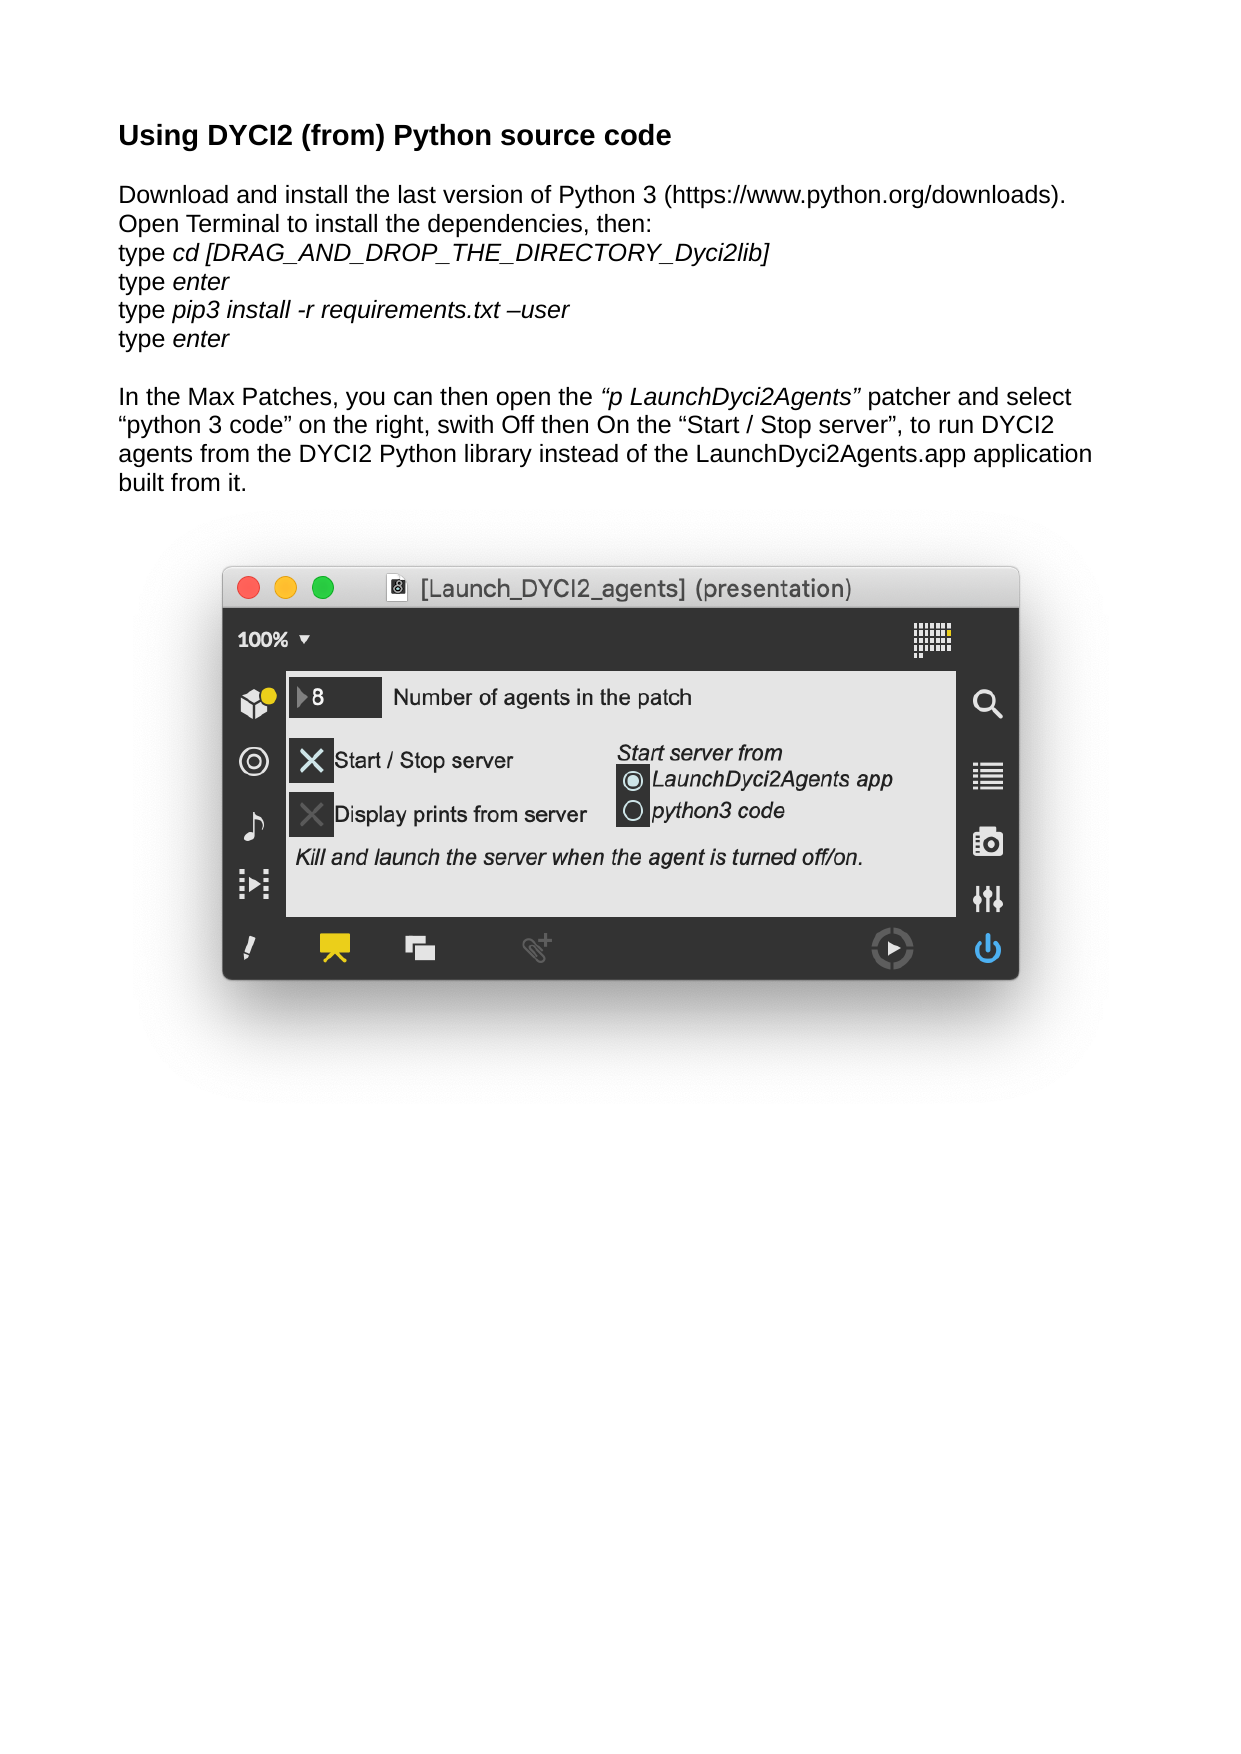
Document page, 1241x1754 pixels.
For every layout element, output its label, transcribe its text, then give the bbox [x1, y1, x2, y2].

text Using DYCI2 (from) Python source code [118, 118, 1122, 152]
text type enter [118, 324, 1122, 353]
text type cd [DRAG_AND_DROP_THE_DIRECTORY_Dyci2lib] [118, 238, 1122, 267]
text Download and install the last version of Python 3 (https://www.python.org/downloads). [118, 180, 1122, 209]
text Open Terminal to install the dependencies, then: [118, 209, 1122, 238]
text type pip3 install -r requirements.txt –user [118, 295, 1122, 324]
text In the Max Patches, you can then open the “p LaunchDyci2Agents” patcher and select “python 3 code” on the right, swith Off then On the “Start / Stop server”, to run DYCI2 agents from the DYCI2 Python library instead of the LaunchDyci2Agents.app application built from it. [118, 382, 1122, 496]
text type enter [118, 267, 1122, 295]
picture [118, 496, 1123, 1117]
